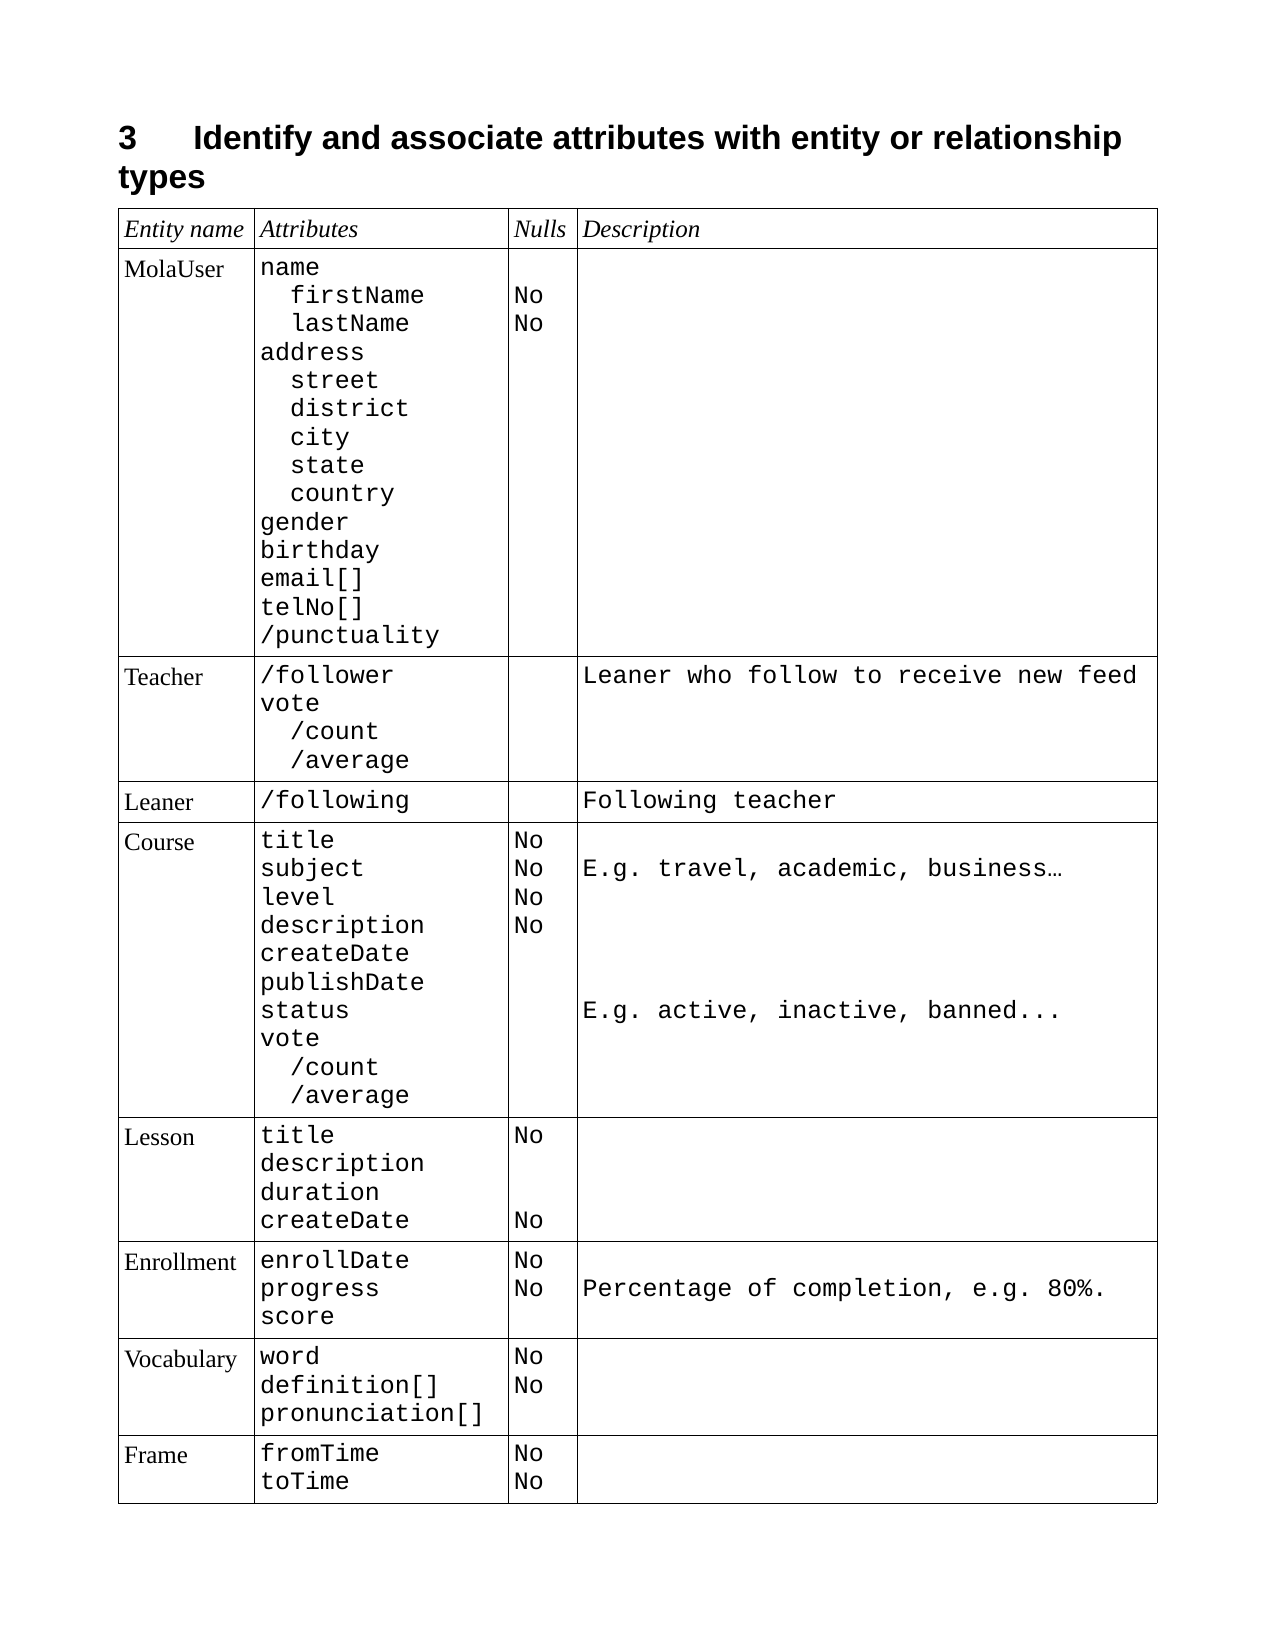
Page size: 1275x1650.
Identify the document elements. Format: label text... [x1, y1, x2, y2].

table_cell name firstName lastName address street district city state country gender birthday email[] telNo[] /punctuality [255, 249, 508, 656]
table_cell [509, 657, 577, 781]
table_cell /follower vote /count /average [255, 657, 508, 781]
table_cell word definition[] pronunciation[] [255, 1339, 508, 1434]
table_cell Frame [119, 1436, 254, 1503]
table_cell No No [509, 1339, 577, 1434]
table_cell E.g. travel, academic, business… E.g. active, inactive, banned... [578, 823, 1157, 1117]
table_cell [578, 1118, 1157, 1241]
table_cell [578, 249, 1157, 656]
table_cell No No [509, 1436, 577, 1503]
table_cell [509, 782, 577, 822]
table_header Nulls [509, 209, 577, 248]
table_cell No No [509, 249, 577, 656]
table_cell title description duration createDate [255, 1118, 508, 1241]
table_cell No No [509, 1118, 577, 1241]
table_header Entity name [119, 209, 254, 248]
table_cell [578, 1339, 1157, 1434]
table_header Attributes [255, 209, 508, 248]
table_cell Vocabulary [119, 1339, 254, 1434]
table_cell Leaner [119, 782, 254, 822]
table_cell enrollDate progress score [255, 1242, 508, 1338]
subtitle Identify and associate attributes with entity or relationship types [118, 118, 1157, 195]
table_cell Percentage of completion, e.g. 80%. [578, 1242, 1157, 1338]
table_cell fromTime toTime [255, 1436, 508, 1503]
table_cell Lesson [119, 1118, 254, 1241]
table_cell /following [255, 782, 508, 822]
table_cell No No No No [509, 823, 577, 1117]
table_header Description [578, 209, 1157, 248]
table_cell Leaner who follow to receive new feed [578, 657, 1157, 781]
table_cell Following teacher [578, 782, 1157, 822]
table_cell title subject level description createDate publishDate status vote /count /average [255, 823, 508, 1117]
table_cell No No [509, 1242, 577, 1338]
table_cell MolaUser [119, 249, 254, 656]
table_cell Enrollment [119, 1242, 254, 1338]
table_cell [578, 1436, 1157, 1503]
table_cell Course [119, 823, 254, 1117]
table_cell Teacher [119, 657, 254, 781]
